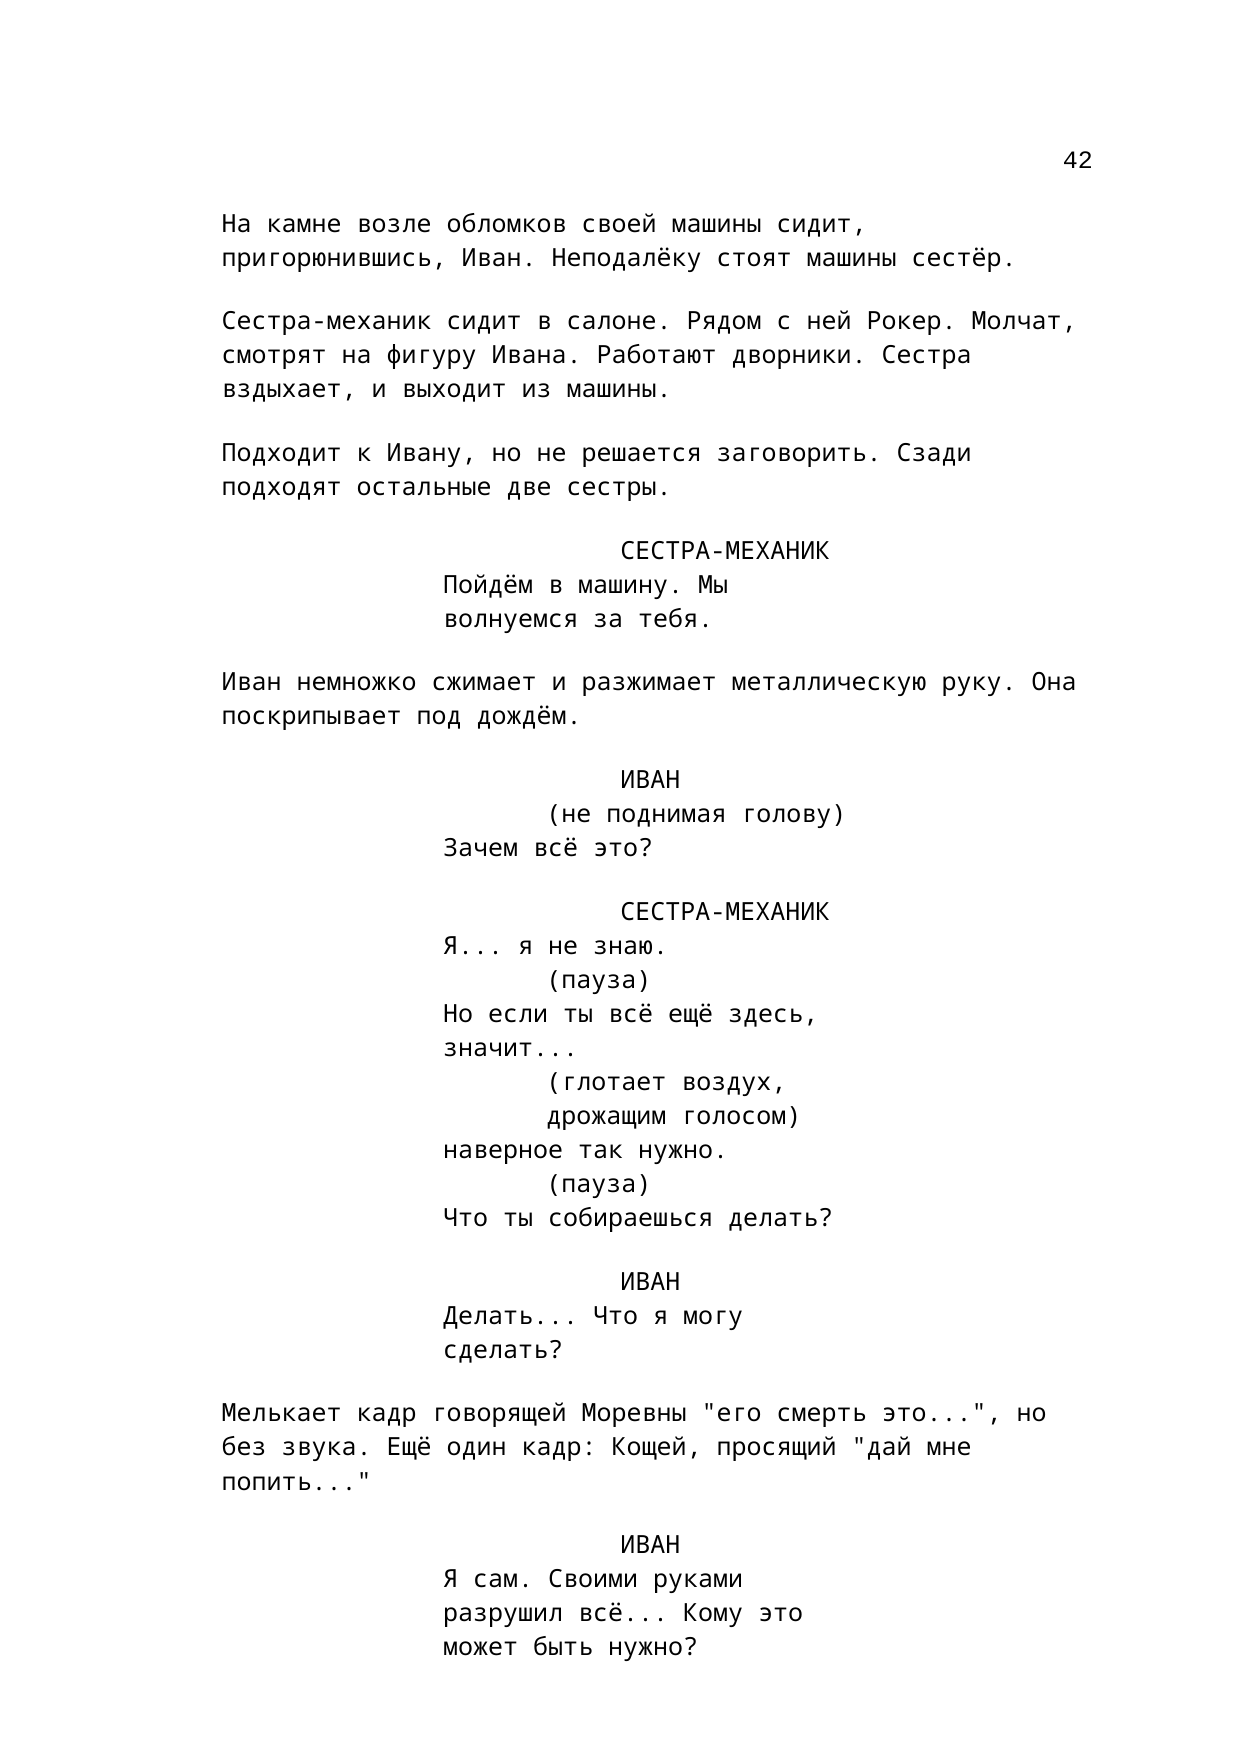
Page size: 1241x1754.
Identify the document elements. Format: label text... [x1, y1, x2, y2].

text Зачем всё это? [443, 830, 871, 864]
text Делать... Что я могу сделать? [443, 1297, 871, 1366]
text ИВАН [620, 1263, 1093, 1297]
text Мелькает кадр говорящей Моревны "его смерть это...", но без звука. Ещё один кадр: Кощей, просящий "дай мне попить..." [221, 1395, 1093, 1497]
text ИВАН [620, 1527, 1093, 1561]
text СЕСТРА-МЕХАНИК [620, 893, 1093, 927]
text (пауза) [546, 961, 871, 995]
text Пойдём в машину. Мы волнуемся за тебя. [443, 566, 871, 634]
text СЕСТРА-МЕХАНИК [620, 532, 1093, 566]
text Но если ты всё ещё здесь, значит... [443, 995, 871, 1063]
text Я сам. Своими руками разрушил всё... Кому это может быть нужно? [443, 1561, 871, 1663]
text Я... я не знаю. [443, 927, 871, 961]
text Что ты собираешься делать? [443, 1200, 871, 1234]
text наверное так нужно. [443, 1132, 871, 1166]
text Иван немножко сжимает и разжимает металлическую руку. Она поскрипывает под дождём. [221, 664, 1093, 732]
text (не поднимая голову) [546, 796, 871, 830]
text Подходит к Ивану, но не решается заговорить. Сзади подходят остальные две сестры. [221, 435, 1093, 503]
text ИВАН [620, 762, 1093, 796]
text Сестра-механик сидит в салоне. Рядом с ней Рокер. Молчат, смотрят на фигуру Ивана. Работают дворники. Сестра вздыхает, и выходит из машины. [221, 303, 1093, 405]
text (глотает воздух, дрожащим голосом) [546, 1063, 871, 1132]
text На камне возле обломков своей машины сидит, пригорюнившись, Иван. Неподалёку стоят машины сестёр. [221, 205, 1093, 273]
text (пауза) [546, 1166, 871, 1200]
